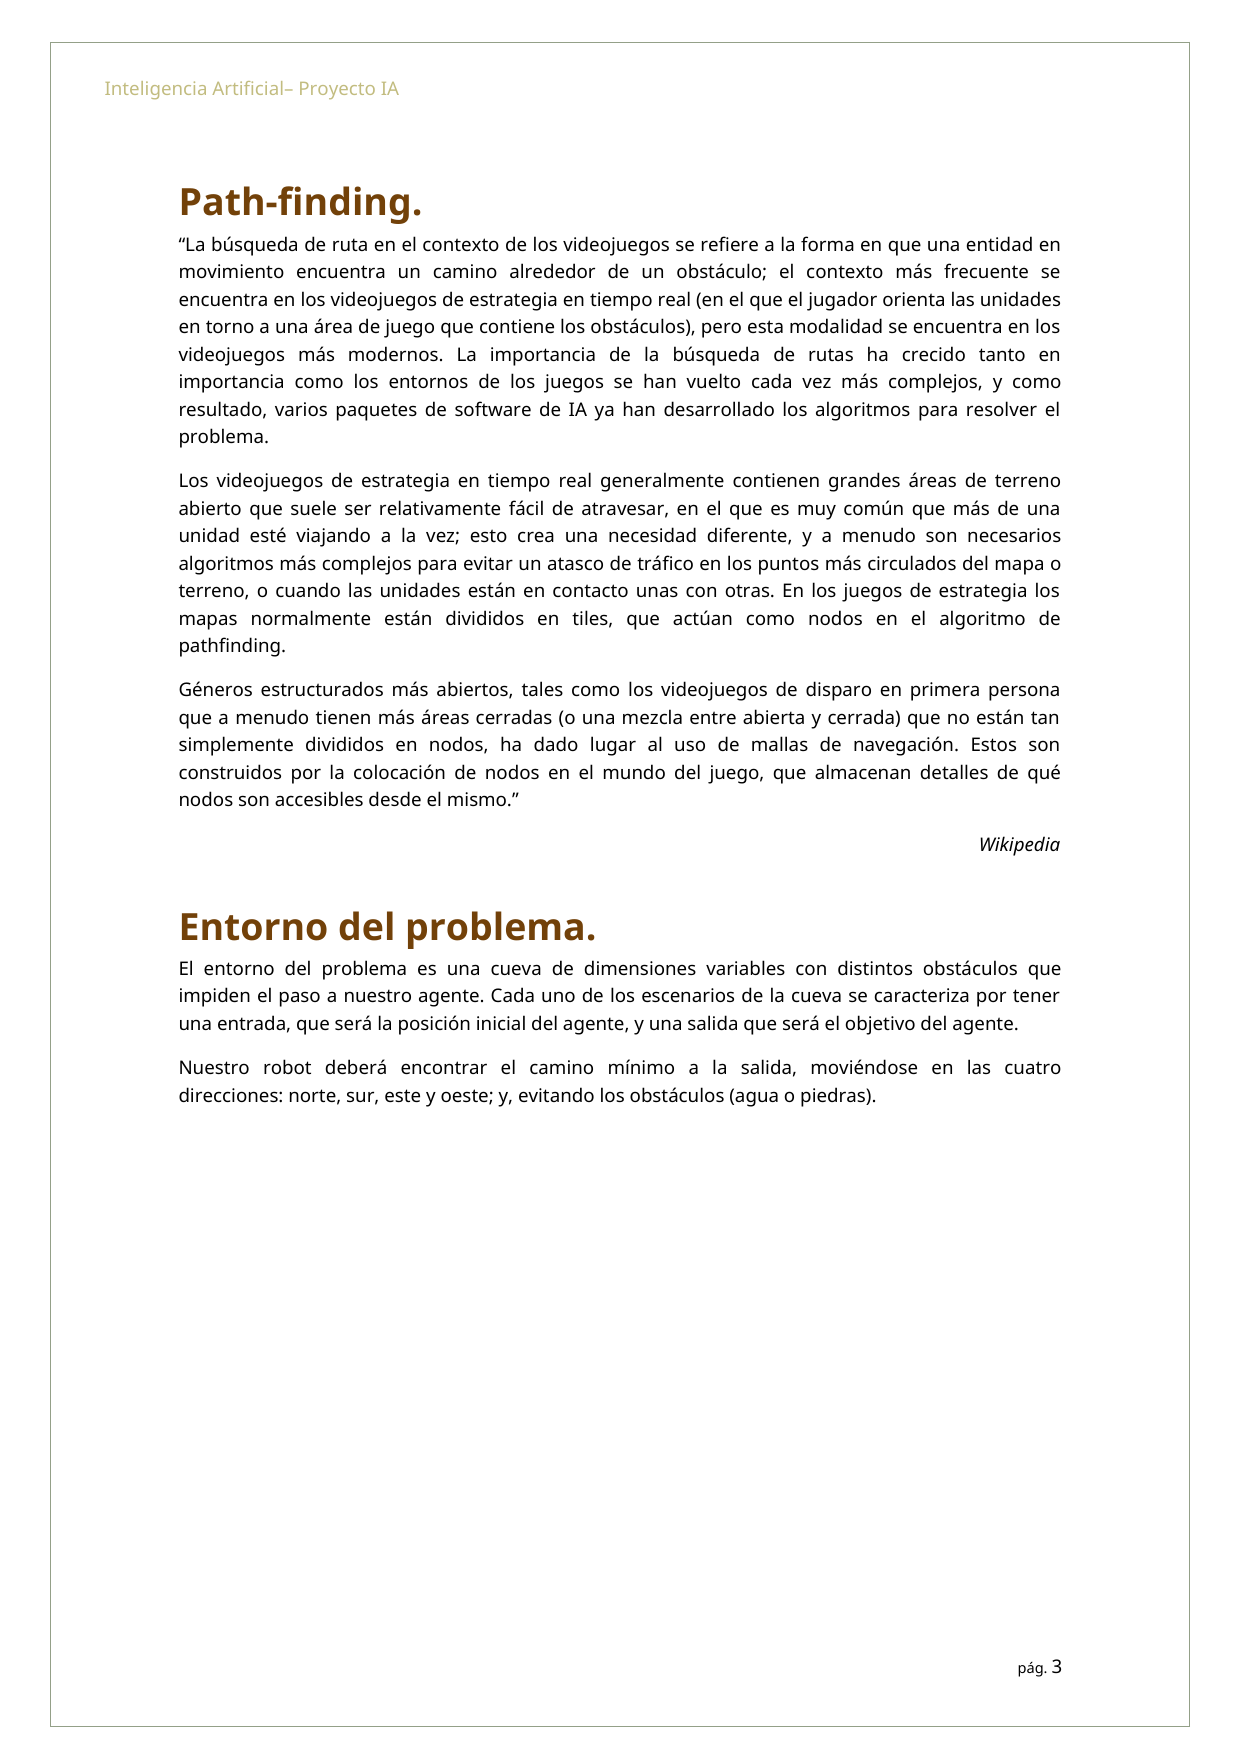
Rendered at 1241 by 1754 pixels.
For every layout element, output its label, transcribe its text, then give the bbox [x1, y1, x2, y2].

text “La búsqueda de ruta en el contexto de los videojuegos se refiere a la forma en que una entidad en movimiento encuentra un camino alrededor de un obstáculo; el contexto más frecuente se encuentra en los videojuegos de estrategia en tiempo real (en el que el jugador orienta las unidades en torno a una área de juego que contiene los obstáculos), pero esta modalidad se encuentra en los videojuegos más modernos. La importancia de la búsqueda de rutas ha crecido tanto en importancia como los entornos de los juegos se han vuelto cada vez más complejos, y como resultado, varios paquetes de software de IA ya han desarrollado los algoritmos para resolver el problema. [178, 231, 1062, 449]
subtitle Entorno del problema. [178, 900, 1062, 951]
text Géneros estructurados más abiertos, tales como los videojuegos de disparo en primera persona que a menudo tienen más áreas cerradas (o una mezcla entre abierta y cerrada) que no están tan simplemente divididos en nodos, ha dado lugar al uso de mallas de navegación. Estos son construidos por la colocación de nodos en el mundo del juego, que almacenan detalles de qué nodos son accesibles desde el mismo.” [178, 677, 1062, 812]
text Nuestro robot deberá encontrar el camino mínimo a la salida, moviéndose en las cuatro direcciones: norte, sur, este y oeste; y, evitando los obstáculos (agua o piedras). [178, 1054, 1062, 1107]
subtitle Path-finding. [178, 176, 1062, 227]
text Los videojuegos de estrategia en tiempo real generalmente contienen grandes áreas de terreno abierto que suele ser relativamente fácil de atravesar, en el que es muy común que más de una unidad esté viajando a la vez; esto crea una necesidad diferente, y a menudo son necesarios algoritmos más complejos para evitar un atasco de tráfico en los puntos más circulados del mapa o terreno, o cuando las unidades están en contacto unas con otras. En los juegos de estrategia los mapas normalmente están divididos en tiles, que actúan como nodos en el algoritmo de pathfinding. [178, 467, 1062, 658]
text El entorno del problema es una cueva de dimensiones variables con distintos obstáculos que impiden el paso a nuestro agente. Cada uno de los escenarios de la cueva se caracteriza por tener una entrada, que será la posición inicial del agente, y una salida que será el objetivo del agente. [178, 955, 1062, 1036]
text Wikipedia [178, 831, 1062, 856]
